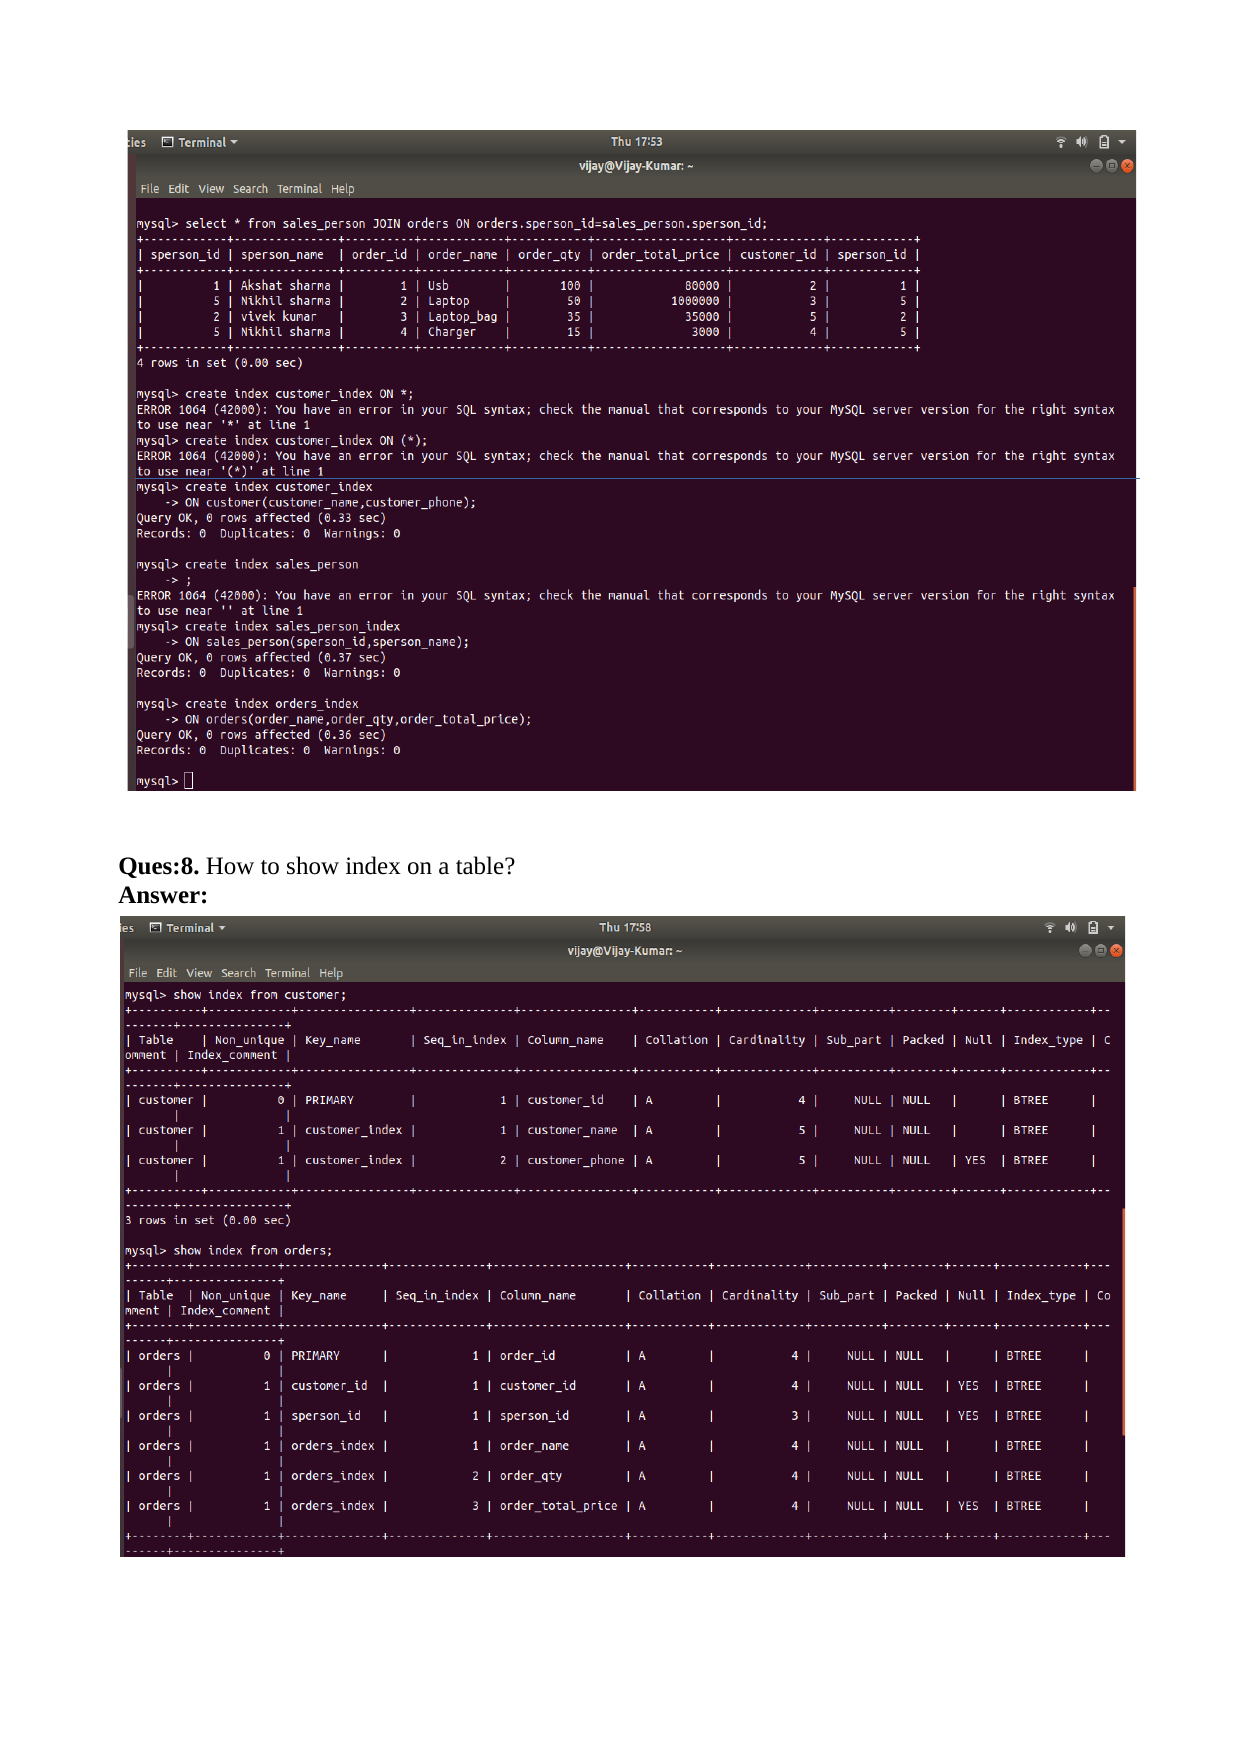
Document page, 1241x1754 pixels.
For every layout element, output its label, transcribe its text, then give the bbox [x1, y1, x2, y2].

picture [120, 916, 1125, 1557]
text Ques:8. How to show index on a table? [118, 851, 1122, 880]
picture [127, 130, 1137, 791]
text Answer: [118, 880, 1122, 909]
